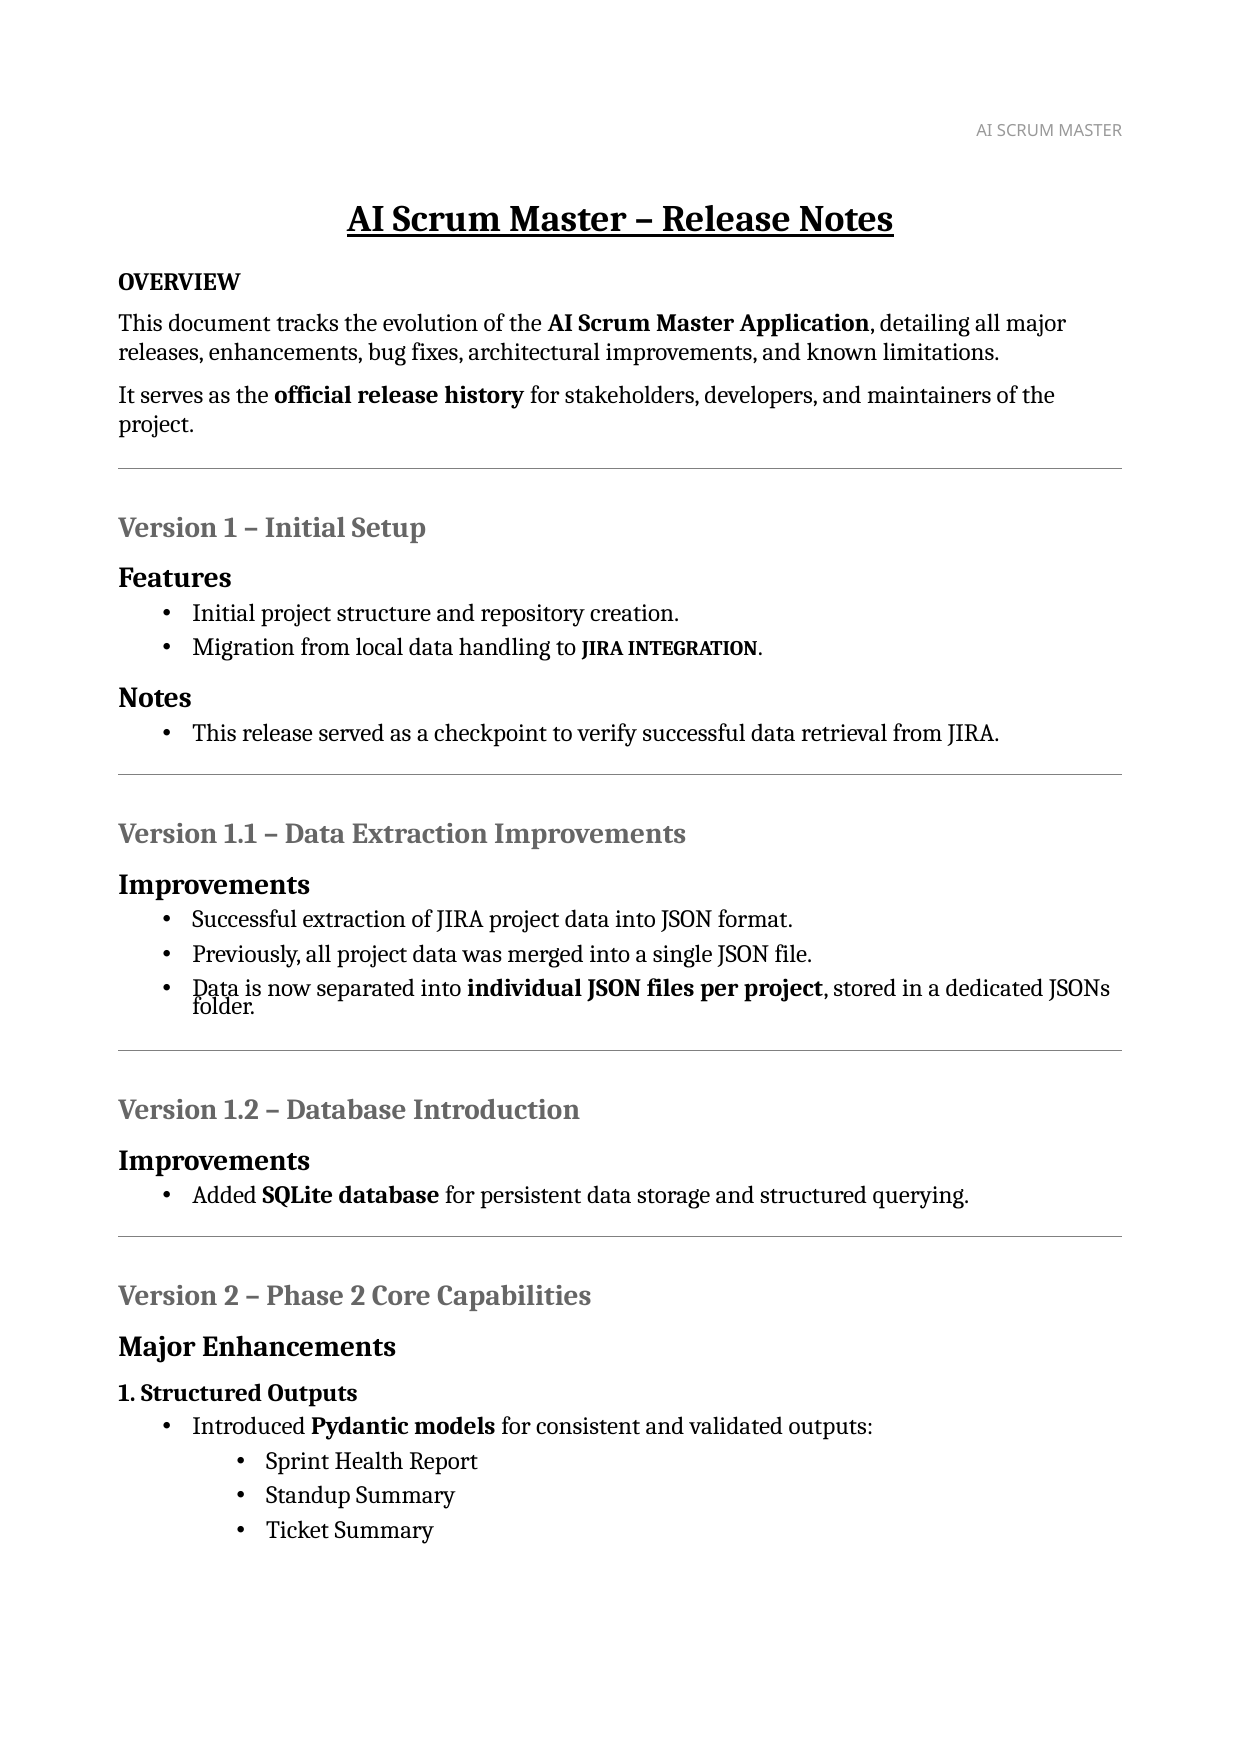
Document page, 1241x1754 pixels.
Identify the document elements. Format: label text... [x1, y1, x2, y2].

list Introduced Pydantic models for consistent and validated outputs: [162, 1418, 330, 1438]
subtitle Notes [118, 689, 1122, 712]
list Ticket Summary [236, 1522, 1122, 1543]
list This release served as a checkpoint to verify successful data retrieval from JIRA. [950, 725, 1122, 745]
list Added SQLite database for persistent data storage and structured querying. [284, 1187, 1122, 1207]
list Sprint Health Report [236, 1453, 1122, 1473]
list Initial project structure and repository creation. [162, 605, 1122, 625]
text It serves as the official release history for stakeholders, developers, and maintainers of the project. [118, 381, 1122, 439]
subtitle Version 1 – Initial Setup [118, 519, 1122, 542]
list This release served as a checkpoint to verify successful data retrieval from JIRA. [162, 725, 629, 745]
list Successful extraction of [162, 911, 439, 931]
list Previously, all project data was merged into a single [162, 946, 720, 966]
list Data is now separated into individual JSON files per project, stored in a dedicated JSONs folder. [162, 981, 1122, 1021]
subtitle Improvements [118, 1151, 1122, 1174]
subtitle Features [118, 569, 1122, 593]
subtitle Version 1.2 – Database Introduction [118, 1101, 1122, 1124]
list Migration from local data handling to JIRA INTEGRATION. [162, 640, 1122, 660]
subtitle Improvements [118, 875, 1122, 899]
list Introduced Pydantic models for consistent and validated outputs: [324, 1418, 1122, 1438]
list This release served as a checkpoint to verify successful data retrieval from JIRA. [620, 725, 950, 745]
list Standup Summary [236, 1488, 1122, 1508]
list JSON file. [720, 946, 1122, 966]
subtitle Version 1.1 – Data Extraction Improvements [118, 825, 1122, 848]
subtitle AI Scrum Master – Release Notes [118, 198, 1122, 241]
subtitle OVERVIEW [118, 268, 1122, 297]
text This document tracks the evolution of the AI Scrum Master Application, detailing all major releases, enhancements, bug fixes, architectural improvements, and known limitations. [118, 309, 1122, 367]
list JIRA project data into [439, 911, 664, 931]
list JSON format. [664, 911, 1122, 931]
subtitle 1. Structured Outputs [118, 1386, 1122, 1406]
subtitle Major Enhancements [118, 1337, 1122, 1361]
subtitle Version 2 – Phase 2 Core Capabilities [118, 1287, 1122, 1310]
list Added SQLite database for persistent data storage and structured querying. [162, 1187, 284, 1207]
